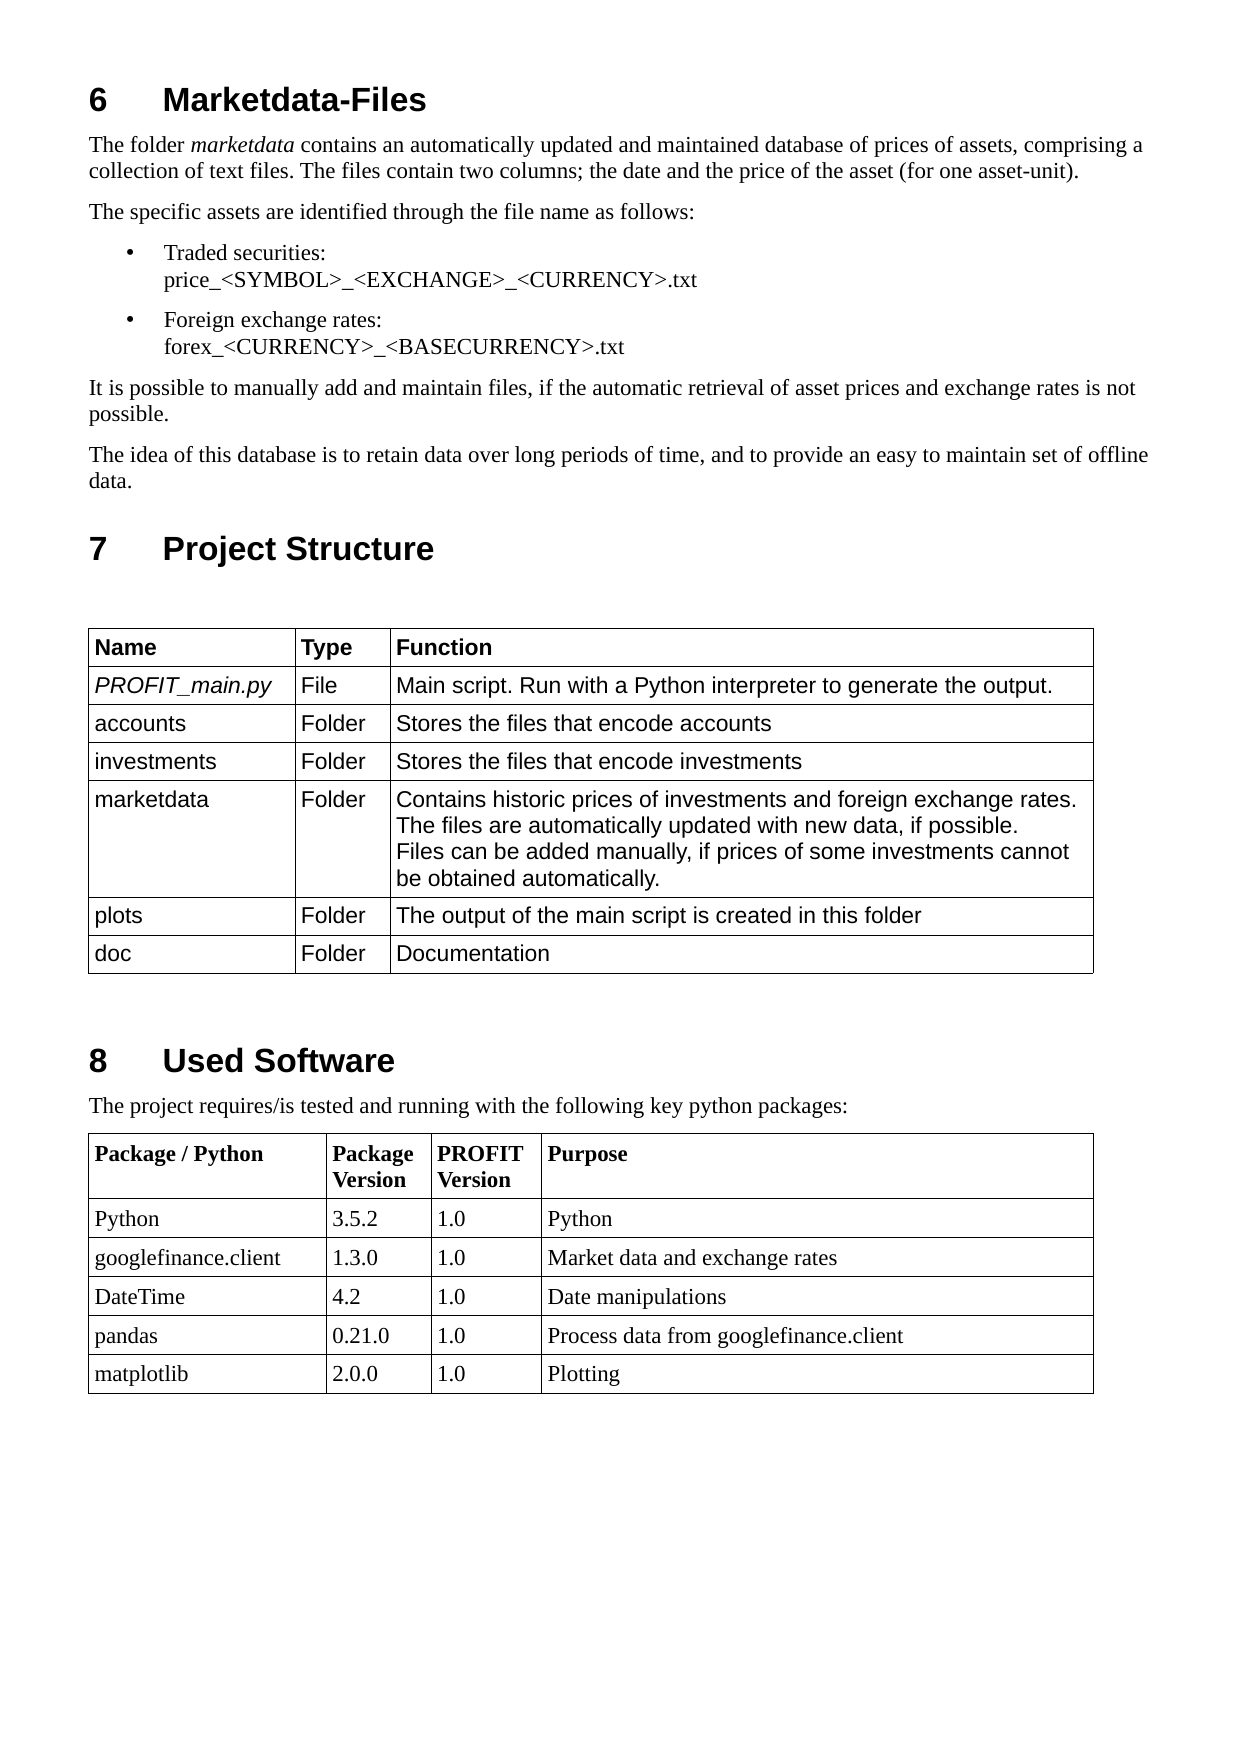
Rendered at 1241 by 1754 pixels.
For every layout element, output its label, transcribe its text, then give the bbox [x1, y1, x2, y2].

table_cell googlefinance.client [89, 1238, 326, 1276]
table_cell Plotting [542, 1355, 1093, 1393]
text The idea of this database is to retain data over long periods of time, and to provide an easy to maintain set of offline data. [88, 441, 1152, 494]
table_cell pandas [89, 1316, 326, 1354]
table_header Type [296, 629, 390, 666]
table_cell marketdata [89, 781, 295, 897]
subtitle Marketdata-Files [88, 80, 1152, 118]
table_cell The output of the main script is created in this folder [391, 898, 1093, 934]
table_header Function [391, 629, 1093, 666]
table_cell Python [542, 1199, 1093, 1237]
table_cell 1.0 [432, 1355, 541, 1393]
table_header Name [89, 629, 295, 666]
table_cell Contains historic prices of investments and foreign exchange rates. The files are automatically updated with new data, if possible. Files can be added manually, if prices of some investments cannot be obtained automatically. [391, 781, 1093, 897]
table_cell Stores the files that encode investments [391, 743, 1093, 780]
table_cell Documentation [391, 936, 1093, 972]
text The folder marketdata contains an automatically updated and maintained database of prices of assets, comprising a collection of text files. The files contain two columns; the date and the price of the asset (for one asset-unit). [88, 131, 1152, 184]
table_cell 4.2 [327, 1277, 431, 1315]
table_cell matplotlib [89, 1355, 326, 1393]
table_header Package / Python [89, 1134, 326, 1198]
table_cell Folder [296, 743, 390, 780]
subtitle Project Structure [88, 529, 1152, 568]
table_cell Folder [296, 705, 390, 742]
table_cell 1.3.0 [327, 1238, 431, 1276]
table_cell Main script. Run with a Python interpreter to generate the output. [391, 667, 1093, 704]
table_cell 1.0 [432, 1199, 541, 1237]
table_cell DateTime [89, 1277, 326, 1315]
table_cell Process data from googlefinance.client [542, 1316, 1093, 1354]
table_cell 1.0 [432, 1316, 541, 1354]
text The specific assets are identified through the file name as follows: [88, 198, 1152, 225]
table_cell investments [89, 743, 295, 780]
table_cell accounts [89, 705, 295, 742]
table_cell Stores the files that encode accounts [391, 705, 1093, 742]
table_cell doc [89, 936, 295, 972]
table_cell 1.0 [432, 1277, 541, 1315]
table_cell Folder [296, 936, 390, 972]
text The project requires/is tested and running with the following key python packages: [88, 1092, 1152, 1118]
table_cell PROFIT_main.py [89, 667, 295, 704]
table_header Purpose [542, 1134, 1093, 1198]
table_cell File [296, 667, 390, 704]
table_cell 2.0.0 [327, 1355, 431, 1393]
list Traded securities: price_<SYMBOL>_<EXCHANGE>_<CURRENCY>.txt [126, 239, 1152, 292]
table_cell 3.5.2 [327, 1199, 431, 1237]
table_cell Folder [296, 898, 390, 934]
subtitle Used Software [88, 1041, 1152, 1080]
text It is possible to manually add and maintain files, if the automatic retrieval of asset prices and exchange rates is not possible. [88, 374, 1152, 427]
table_header PROFIT Version [432, 1134, 541, 1198]
table_cell 1.0 [432, 1238, 541, 1276]
table_cell plots [89, 898, 295, 934]
table_cell Folder [296, 781, 390, 897]
table_header Package Version [327, 1134, 431, 1198]
table_cell Python [89, 1199, 326, 1237]
list Foreign exchange rates: forex_<CURRENCY>_<BASECURRENCY>.txt [126, 307, 1152, 359]
table_cell 0.21.0 [327, 1316, 431, 1354]
table_cell Date manipulations [542, 1277, 1093, 1315]
table_cell Market data and exchange rates [542, 1238, 1093, 1276]
